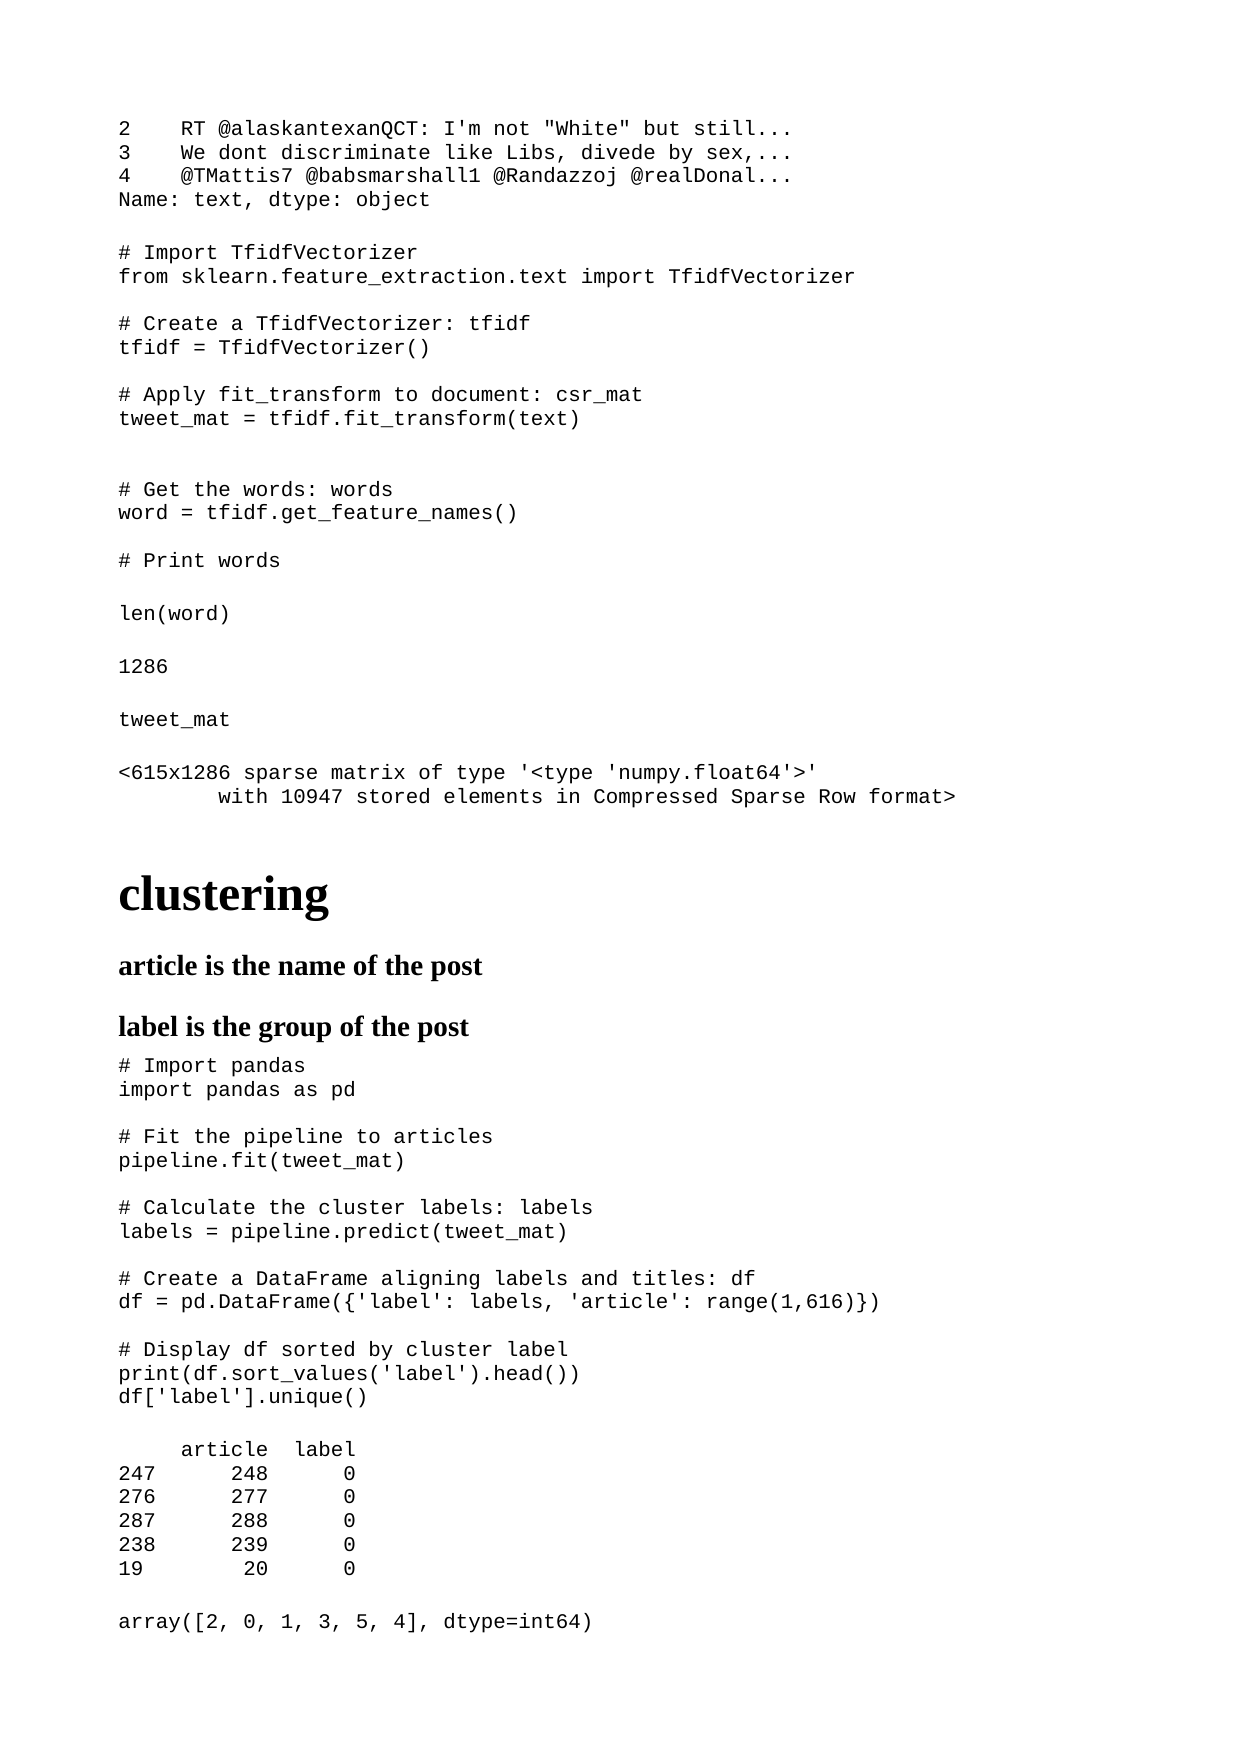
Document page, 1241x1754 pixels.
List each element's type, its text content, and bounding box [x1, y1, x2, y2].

text # Import TfidfVectorizer [118, 242, 1122, 266]
text 247 248 0 [118, 1463, 1122, 1487]
text # Create a DataFrame aligning labels and titles: df [118, 1268, 1122, 1292]
subtitle label is the group of the post [118, 1009, 1122, 1043]
text tfidf = TfidfVectorizer() [118, 337, 1122, 360]
text Name: text, dtype: object [118, 189, 1122, 213]
text with 10947 stored elements in Compressed Sparse Row format> [118, 786, 1122, 809]
text pipeline.fit(tweet_mat) [118, 1150, 1122, 1173]
text article label [118, 1439, 1122, 1463]
text 4 @TMattis7 @babsmarshall1 @Randazzoj @realDonal... [118, 165, 1122, 189]
text from sklearn.feature_extraction.text import TfidfVectorizer [118, 266, 1122, 289]
text tweet_mat [118, 709, 1122, 733]
text print(df.sort_values('label').head()) [118, 1362, 1122, 1386]
text # Fit the pipeline to articles [118, 1126, 1122, 1150]
text # Get the words: words [118, 479, 1122, 502]
text len(word) [118, 603, 1122, 626]
text 287 288 0 [118, 1510, 1122, 1534]
text 2 RT @alaskantexanQCT: I'm not "White" but still... [118, 118, 1122, 142]
text 1286 [118, 656, 1122, 679]
text # Calculate the cluster labels: labels [118, 1197, 1122, 1221]
text # Create a TfidfVectorizer: tfidf [118, 313, 1122, 337]
text array([2, 0, 1, 3, 5, 4], dtype=int64) [118, 1611, 1122, 1634]
text tweet_mat = tfidf.fit_transform(text) [118, 408, 1122, 431]
text <615x1286 sparse matrix of type '<type 'numpy.float64'>' [118, 762, 1122, 786]
text 238 239 0 [118, 1534, 1122, 1557]
text # Print words [118, 549, 1122, 573]
subtitle article is the name of the post [118, 948, 1122, 982]
text import pandas as pd [118, 1079, 1122, 1102]
text 276 277 0 [118, 1487, 1122, 1510]
text 19 20 0 [118, 1557, 1122, 1581]
text # Display df sorted by cluster label [118, 1339, 1122, 1362]
text labels = pipeline.predict(tweet_mat) [118, 1221, 1122, 1244]
text # Apply fit_transform to document: csr_mat [118, 384, 1122, 408]
text df['label'].unique() [118, 1386, 1122, 1410]
subtitle clustering [118, 864, 1122, 921]
text 3 We dont discriminate like Libs, divede by sex,... [118, 142, 1122, 165]
text # Import pandas [118, 1055, 1122, 1079]
text word = tfidf.get_feature_names() [118, 502, 1122, 526]
text df = pd.DataFrame({'label': labels, 'article': range(1,616)}) [118, 1292, 1122, 1315]
